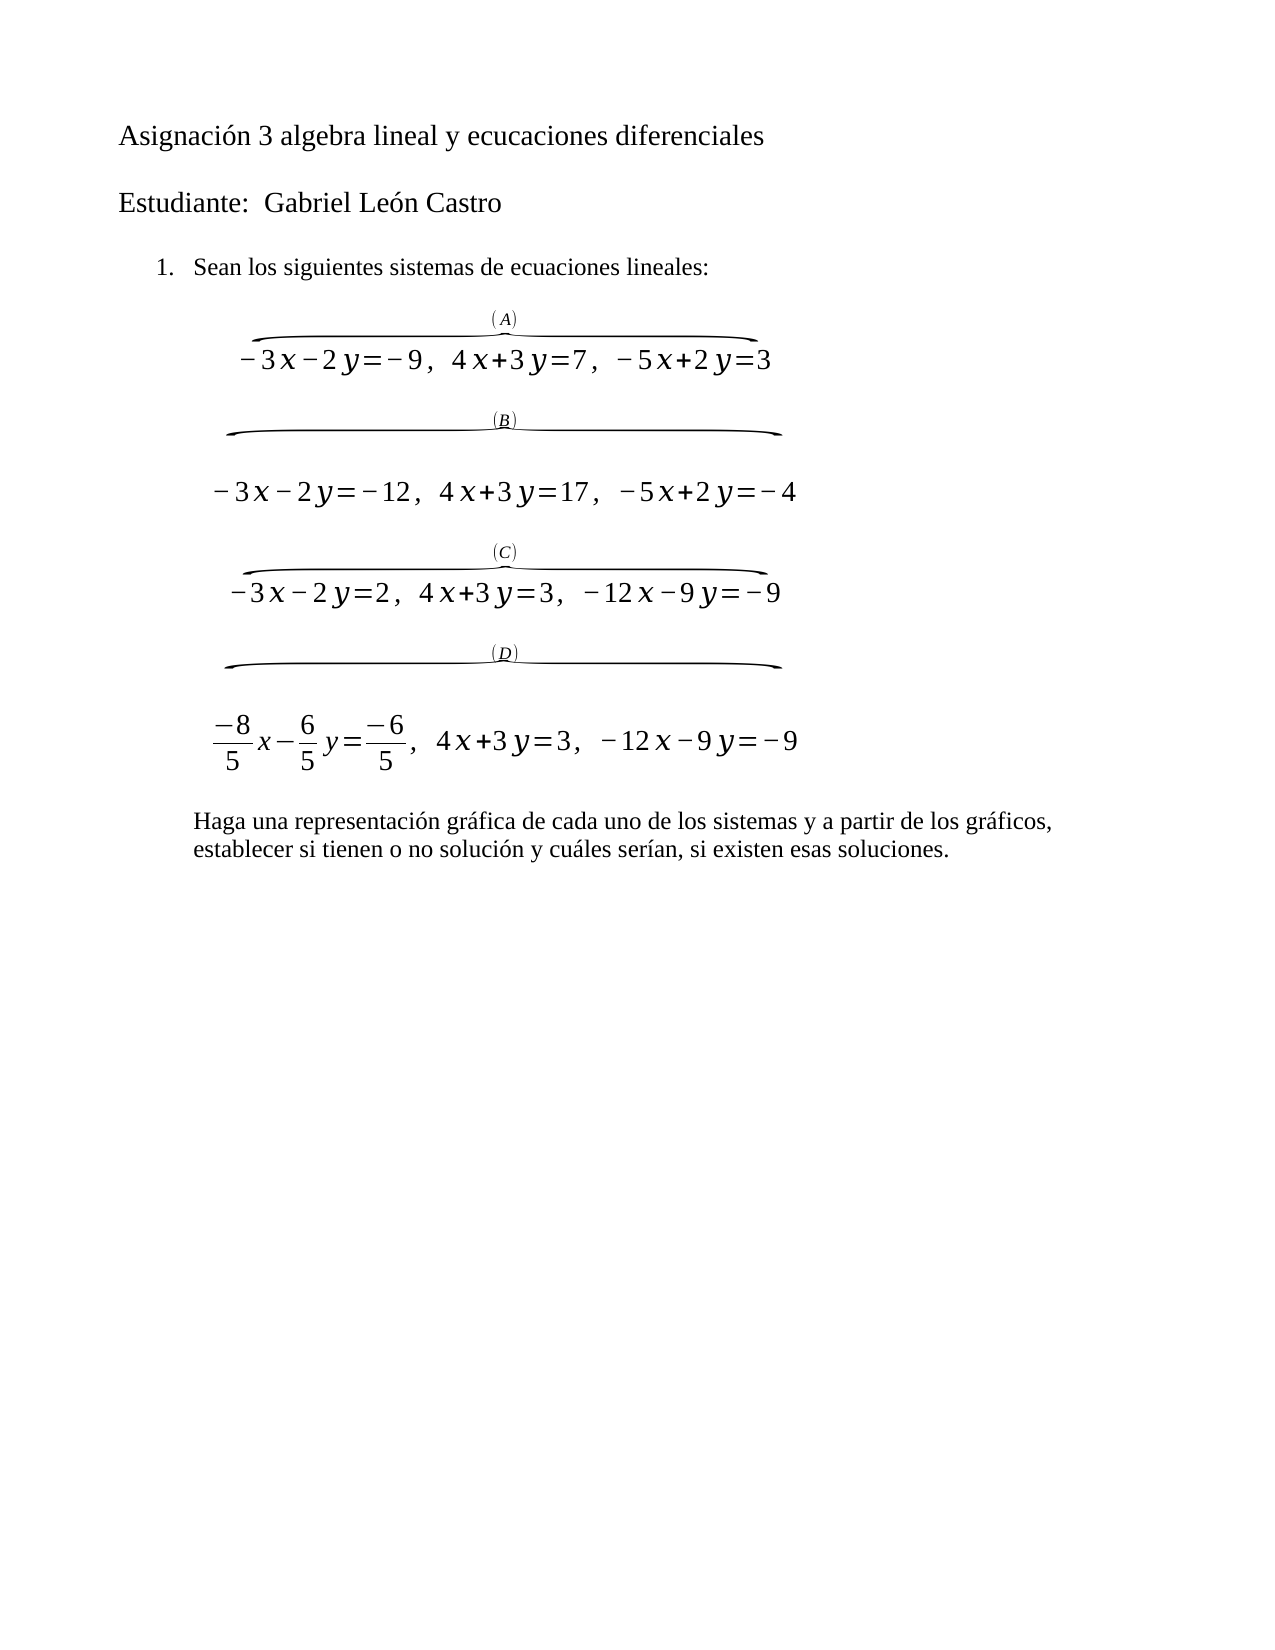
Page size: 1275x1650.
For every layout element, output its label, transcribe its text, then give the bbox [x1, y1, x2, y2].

list Sean los siguientes sistemas de ecuaciones lineales: Haga una representación gráfica de cada uno de los sistemas y a partir de los gráficos, establecer si tienen o no solución y cuáles serían, si existen esas soluciones. [156, 252, 1157, 863]
text Asignación 3 algebra lineal y ecucaciones diferenciales [118, 118, 1157, 152]
text Estudiante: Gabriel León Castro [118, 185, 1157, 219]
